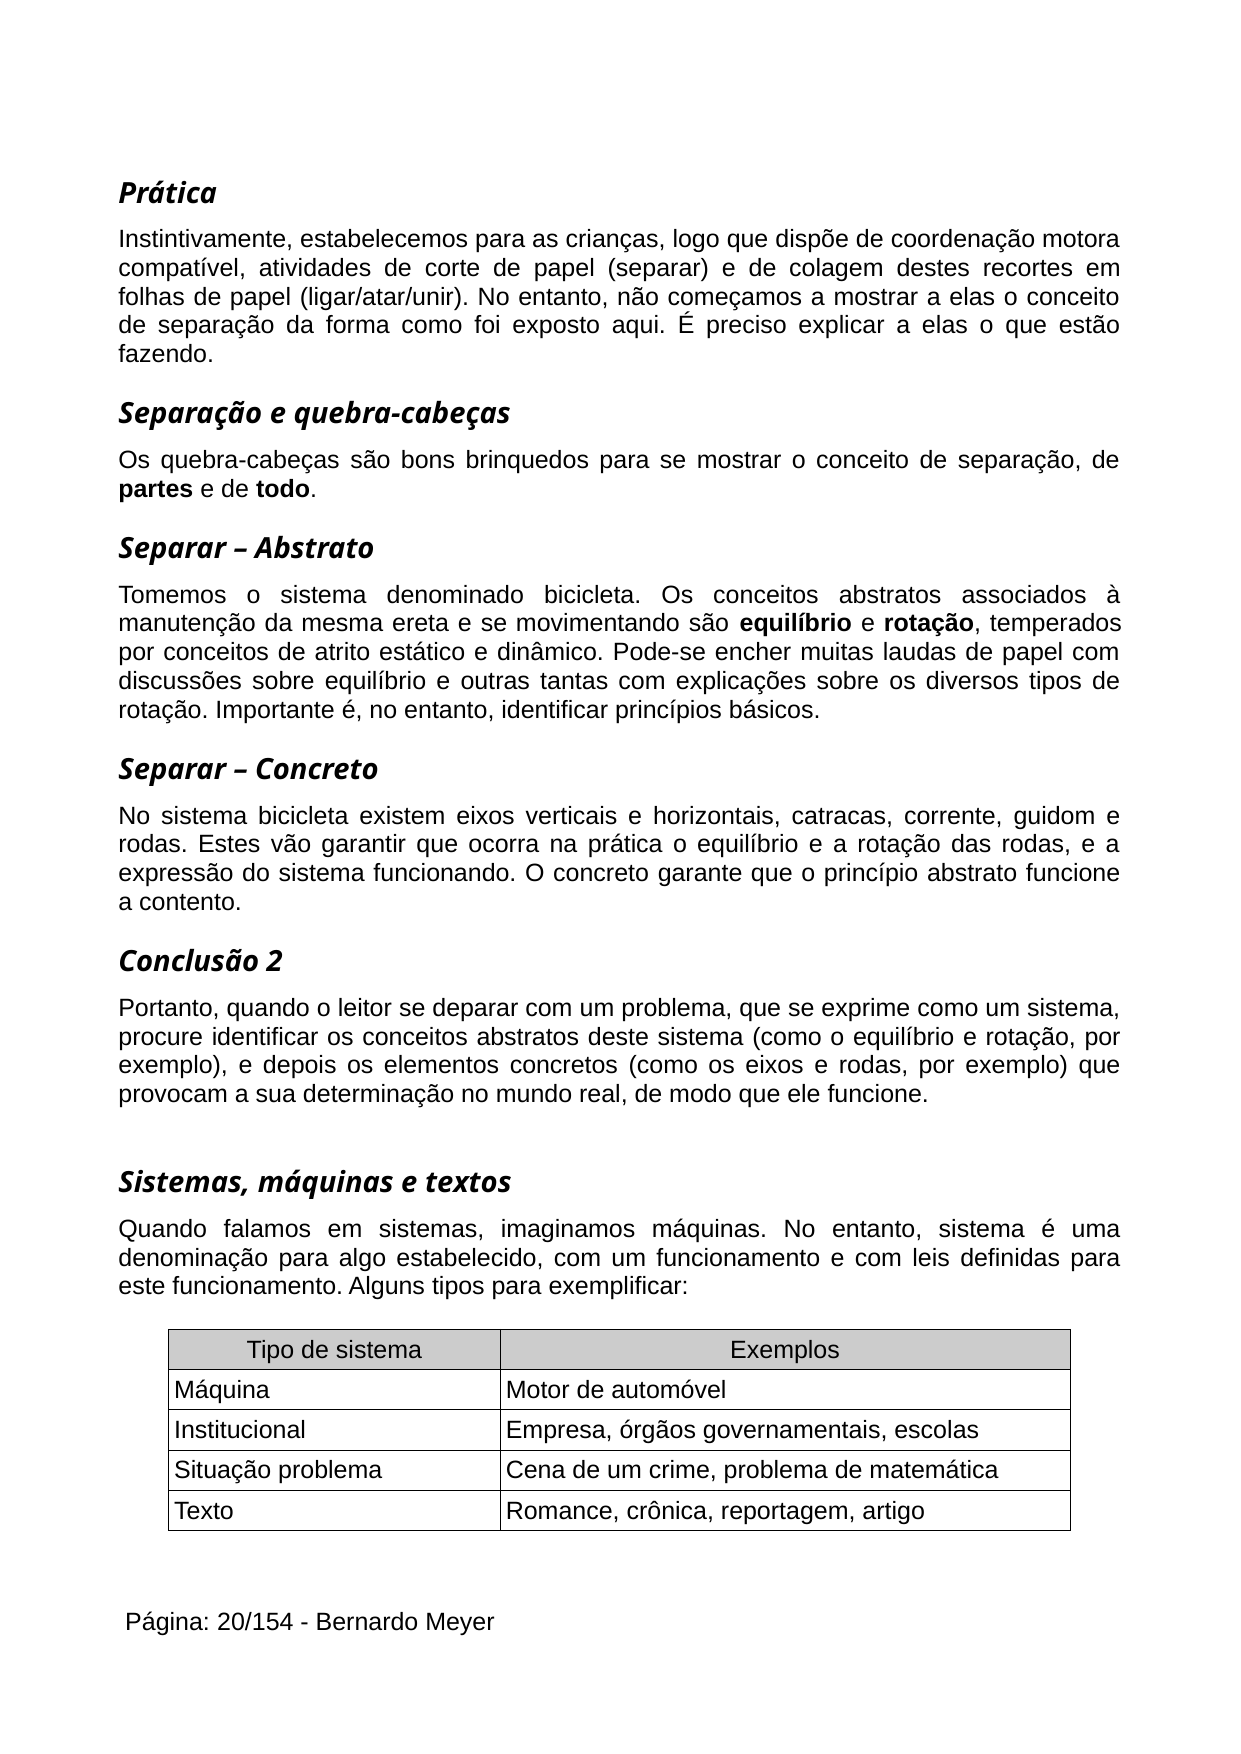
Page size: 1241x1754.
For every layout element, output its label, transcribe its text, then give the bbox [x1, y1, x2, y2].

table_cell Empresa, órgãos governamentais, escolas [501, 1410, 1070, 1450]
subtitle Separar – Abstrato [118, 527, 1122, 567]
subtitle Prática [118, 172, 1122, 212]
subtitle Separar – Concreto [118, 748, 1122, 788]
text Quando falamos em sistemas, imaginamos máquinas. No entanto, sistema é uma denominação para algo estabelecido, com um funcionamento e com leis definidas para este funcionamento. Alguns tipos para exemplificar: [118, 1214, 1122, 1300]
table_header Exemplos [501, 1330, 1070, 1369]
text Tomemos o sistema denominado bicicleta. Os conceitos abstratos associados à manutenção da mesma ereta e se movimentando são equilíbrio e rotação, temperados por conceitos de atrito estático e dinâmico. Pode-se encher muitas laudas de papel com discussões sobre equilíbrio e outras tantas com explicações sobre os diversos tipos de rotação. Importante é, no entanto, identificar princípios básicos. [118, 580, 1122, 723]
table_header Tipo de sistema [169, 1330, 500, 1369]
table_cell Máquina [169, 1370, 500, 1409]
text Portanto, quando o leitor se deparar com um problema, que se exprime como um sistema, procure identificar os conceitos abstratos deste sistema (como o equilíbrio e rotação, por exemplo), e depois os elementos concretos (como os eixos e rodas, por exemplo) que provocam a sua determinação no mundo real, de modo que ele funcione. [118, 993, 1122, 1108]
table_cell Texto [169, 1491, 500, 1530]
text Os quebra-cabeças são bons brinquedos para se mostrar o conceito de separação, de partes e de todo. [118, 445, 1122, 502]
subtitle Conclusão 2 [118, 941, 1122, 980]
table_cell Situação problema [169, 1451, 500, 1490]
text No sistema bicicleta existem eixos verticais e horizontais, catracas, corrente, guidom e rodas. Estes vão garantir que ocorra na prática o equilíbrio e a rotação das rodas, e a expressão do sistema funcionando. O concreto garante que o princípio abstrato funcione a contento. [118, 801, 1122, 916]
subtitle Separação e quebra-cabeças [118, 393, 1122, 432]
table_cell Romance, crônica, reportagem, artigo [501, 1491, 1070, 1530]
text Instintivamente, estabelecemos para as crianças, logo que dispõe de coordenação motora compatível, atividades de corte de papel (separar) e de colagem destes recortes em folhas de papel (ligar/atar/unir). No entanto, não começamos a mostrar a elas o conceito de separação da forma como foi exposto aqui. É preciso explicar a elas o que estão fazendo. [118, 224, 1122, 368]
table_cell Institucional [169, 1410, 500, 1450]
table_cell Cena de um crime, problema de matemática [501, 1451, 1070, 1490]
table_cell Motor de automóvel [501, 1370, 1070, 1409]
subtitle Sistemas, máquinas e textos [118, 1162, 1122, 1201]
